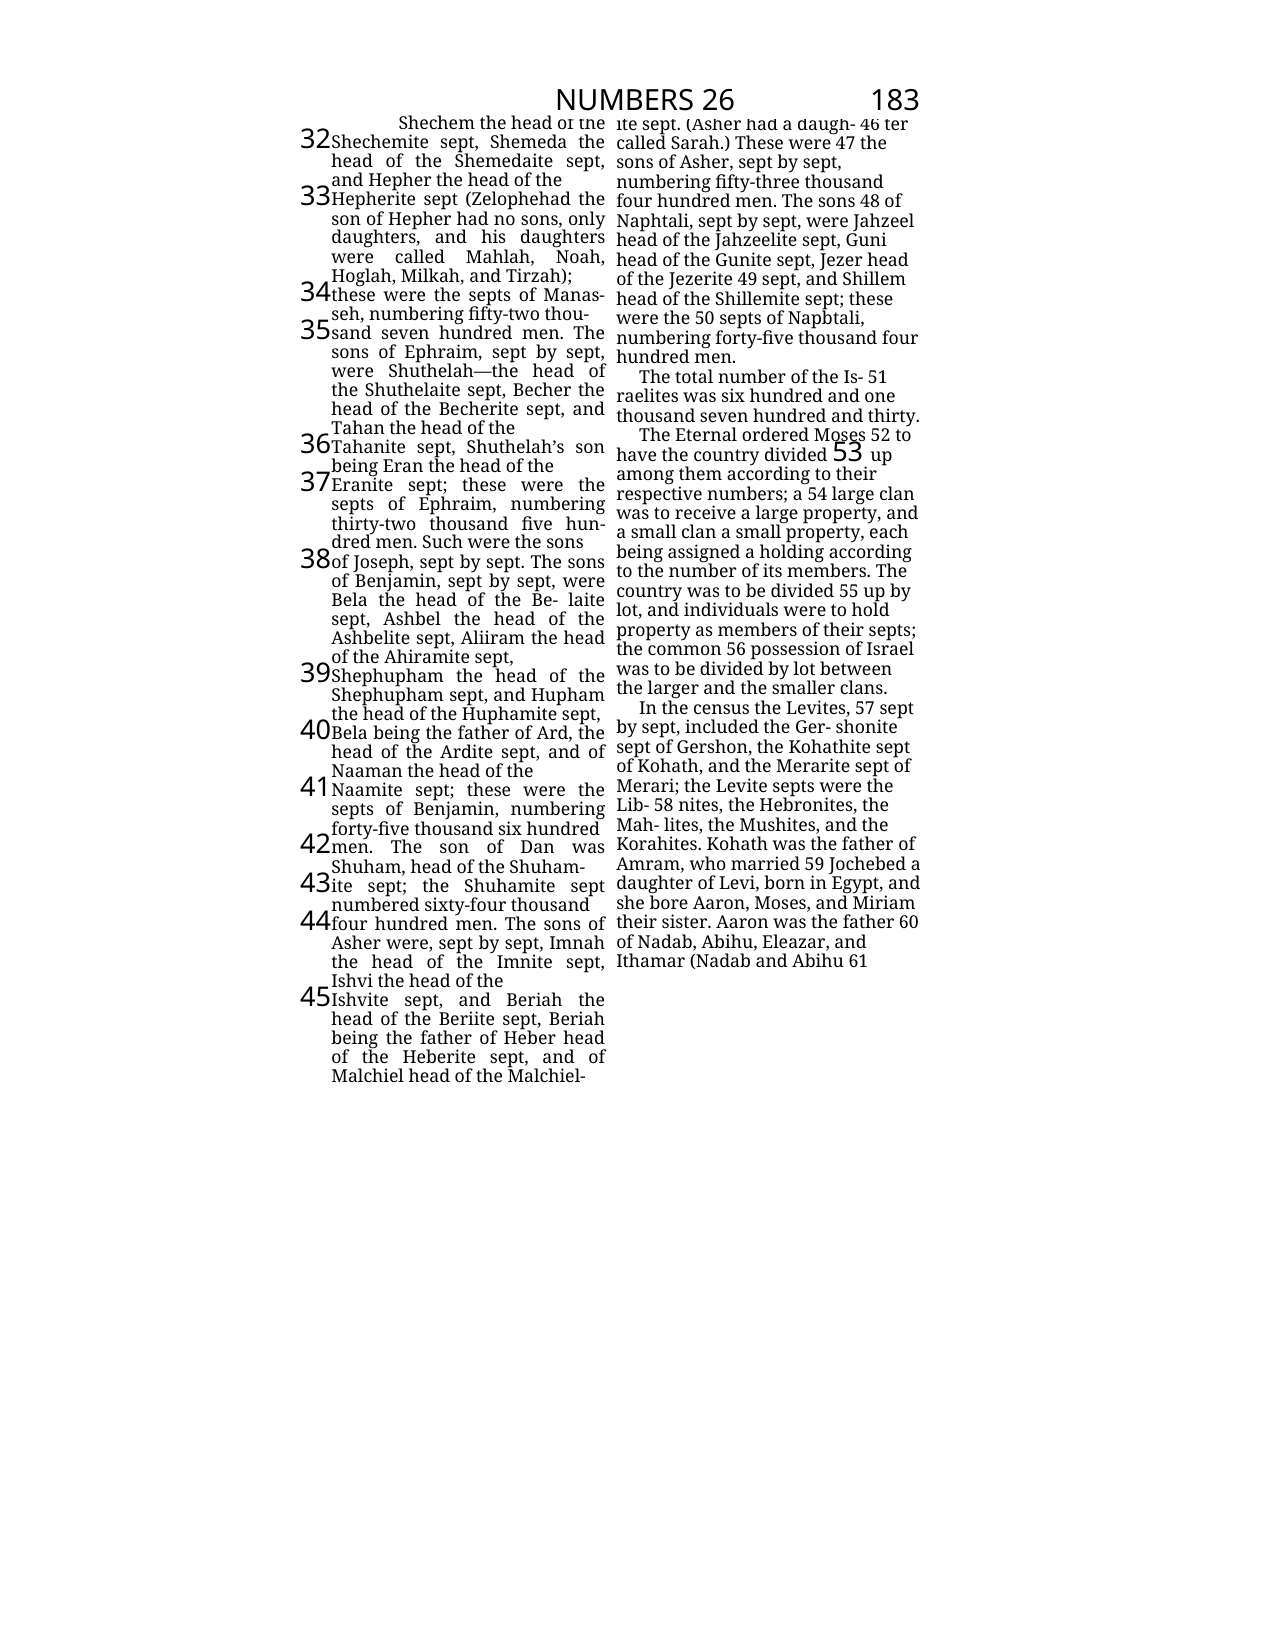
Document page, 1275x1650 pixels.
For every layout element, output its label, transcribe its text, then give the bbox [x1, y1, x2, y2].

list four hundred men. The sons of Asher were, sept by sept, Imnah the head of the Imnite sept, Ishvi the head of the [300, 915, 605, 991]
list sand seven hundred men. The sons of Ephraim, sept by sept, were Shuthelah—the head of the Shuthelaite sept, Becher the head of the Becherite sept, and Tahan the head of the [300, 324, 605, 438]
list Shephupham the head of the Shephupham sept, and Hupham the head of the Huphamite sept, [300, 667, 605, 724]
list Tahanite sept, Shuthelah’s son being Eran the head of the [300, 438, 605, 477]
list Ishvite sept, and Beriah the head of the Beriite sept, Beriah being the father of Heber head of the Heberite sept, and of Malchiel head of the Malchiel- [300, 991, 605, 1087]
list these were the septs of Manas- seh, numbering fifty-two thou- [300, 286, 605, 324]
list Shechemite sept, Shemeda the head of the Shemedaite sept, and Hepher the head of the [300, 133, 605, 191]
text ite sept. (Asher had a daugh- 46 ter called Sarah.) These were 47 the sons of Asher, sept by sept, numbering fifty-three thousand four hundred men. The sons 48 of Naphtali, sept by sept, were Jahzeel head of the Jahzeelite sept, Guni head of the Gunite sept, Jezer head of the Jezerite 49 sept, and Shillem head of the Shillemite sept; these were the 50 septs of Napbtali, numbering forty-five thousand four hun­dred men. [616, 114, 921, 368]
text The total number of the Is- 51 raelites was six hundred and one thousand seven hundred and thirty. [616, 368, 921, 426]
list of Joseph, sept by sept. The sons of Benjamin, sept by sept, were Bela the head of the Be- laite sept, Ashbel the head of the Ashbelite sept, Aliiram the head of the Ahiramite sept, [300, 553, 605, 667]
list men. The son of Dan was Shuham, head of the Shuham- [300, 839, 605, 877]
list Eranite sept; these were the septs of Ephraim, numbering thirty-two thousand five hun­dred men. Such were the sons [300, 477, 605, 553]
list Naamite sept; these were the septs of Benjamin, numbering forty-five thousand six hundred [300, 782, 605, 839]
list ite sept; the Shuhamite sept numbered sixty-four thousand [300, 877, 605, 915]
text The Eternal ordered Moses 52 to have the country divided 53 up among them according to their respective numbers; a 54 large clan was to receive a large property, and a small clan a small property, each being assigned a holding according to the number of its members. The country was to be divided 55 up by lot, and individuals were to hold property as members of their septs; the common 56 possession of Israel was to be divided by lot between the larger and the smaller clans. [616, 426, 921, 699]
text Shechem the head of the [300, 114, 605, 133]
text In the census the Levites, 57 sept by sept, included the Ger- shonite sept of Gershon, the Kohathite sept of Kohath, and the Merarite sept of Merari; the Levite septs were the Lib- 58 nites, the Hebronites, the Mah- lites, the Mushites, and the Korahites. Kohath was the father of Amram, who married 59 Jochebed a daughter of Levi, born in Egypt, and she bore Aaron, Moses, and Miriam their sister. Aaron was the father 60 of Nadab, Abihu, Eleazar, and Ithamar (Nadab and Abihu 61 [616, 699, 921, 971]
list Bela being the father of Ard, the head of the Ardite sept, and of Naaman the head of the [300, 724, 605, 782]
list Hepherite sept (Zelophehad the son of Hepher had no sons, only daughters, and his daugh­ters were called Mahlah, Noah, Hoglah, Milkah, and Tirzah); [300, 191, 605, 286]
